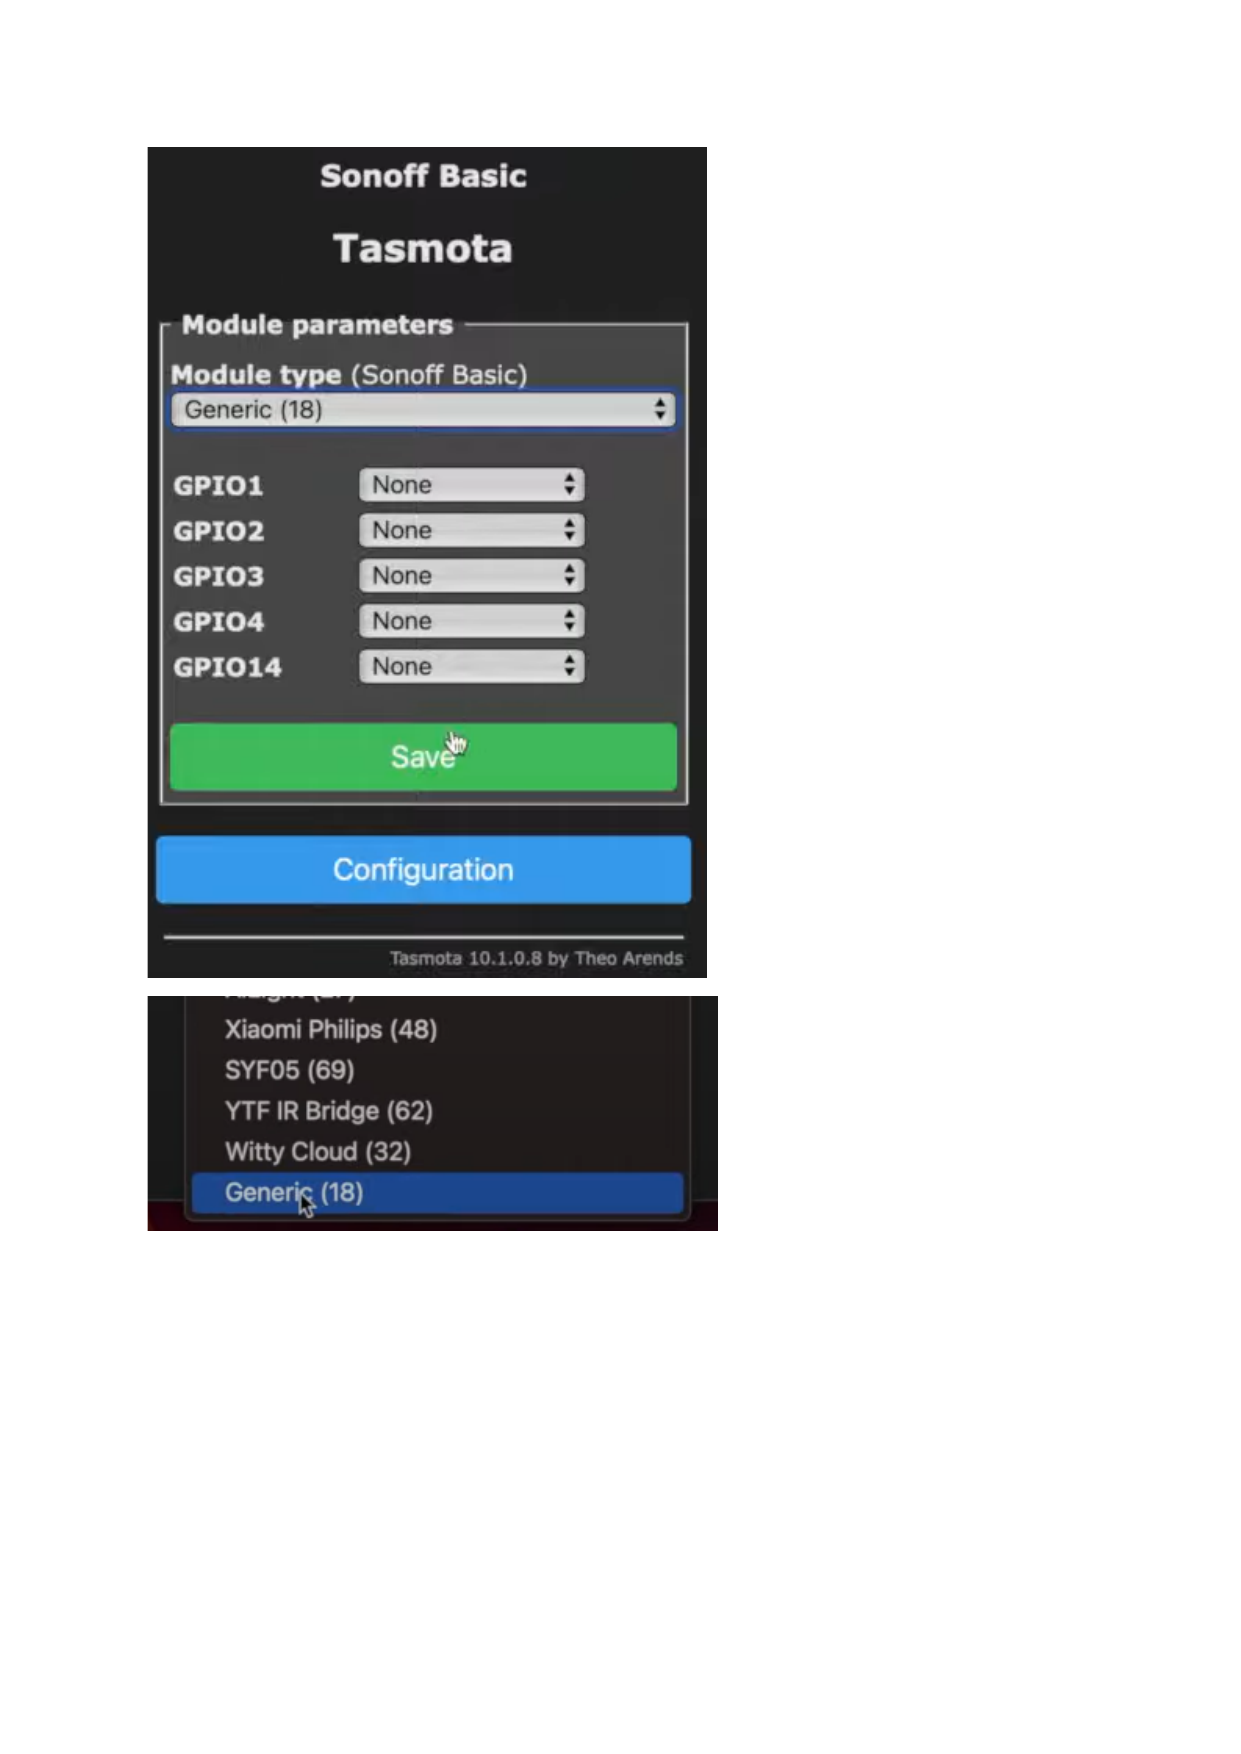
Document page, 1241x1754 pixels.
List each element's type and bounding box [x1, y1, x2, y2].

picture [147, 147, 707, 978]
picture [147, 996, 718, 1231]
